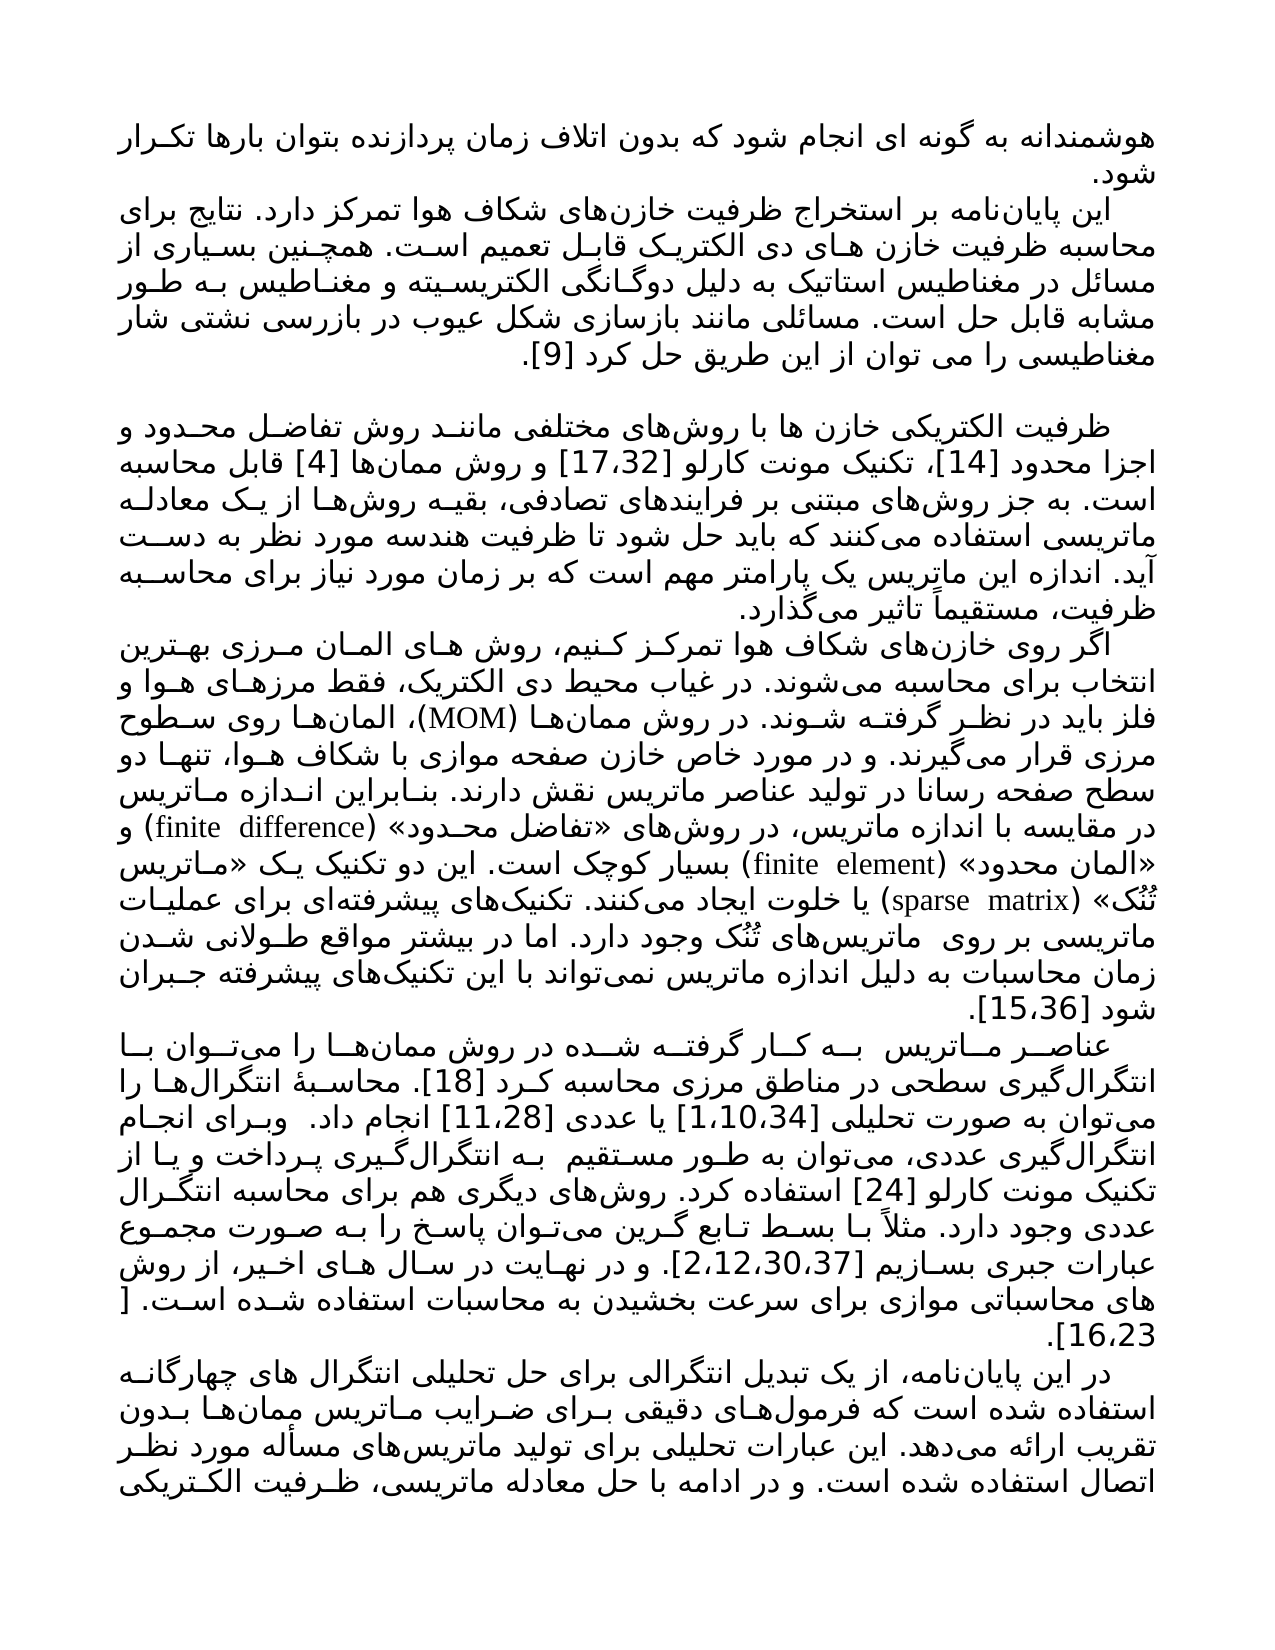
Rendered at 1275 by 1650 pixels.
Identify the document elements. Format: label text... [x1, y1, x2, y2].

text ظرفیت الکتریکی خازن ها با روش‌های مختلفی مانند روش تفاضل محدود و اجزا محدود [14]، تکنیک مونت کارلو [17،32] و روش ممان‌ها [4] قابل محاسبه است. به جز روش‌های مبتنی بر فرایند‌های تصادفی، بقیه روش‌ها از یک معادله ماتریسی استفاده می‌کنند که باید حل شود تا ظرفیت هندسه مورد نظر به دست آید. اندازه این ماتریس یک پارامتر مهم است که بر زمان مورد نیاز برای محاسبه ظرفیت، مستقیماً تاثیر می‌گذارد. [118, 408, 1157, 627]
text در این پایان‌نامه، از یک تبدیل انتگرالی برای حل تحلیلی انتگرال های چهارگانه استفاده شده است که فرمول‌های دقیقی برای ضرایب ماتریس ممان‌ها بدون تقریب ارائه می‌دهد. این عبارات تحلیلی برای تولید ماتریس‌های مسأله مورد نظر اتصال استفاده شده است. و در ادامه با حل معادله ماتریسی، ظرفیت الکتریکی [118, 1354, 1157, 1499]
text این پایان‌نامه بر استخراج ظرفیت خازن‌های شکاف هوا تمرکز دارد. نتایج برای محاسبه ظرفیت خازن های دی الکتریک قابل تعمیم است. همچنین بسیاری از مسائل در مغناطیس استاتیک به دلیل دوگانگی الکتریسیته و مغناطیس به طور مشابه قابل حل است. مسائلی مانند بازسازی شکل عیوب در بازرسی نشتی شار مغناطیسی را می توان از این طریق حل کرد [9]. [118, 191, 1157, 373]
text عناصر ماتریس به کار گرفته شده در روش ممان‌ها را می‌توان با انتگرال‌گیری سطحی در مناطق مرزی محاسبه کرد [18]. محاسبهٔ انتگرال‌ها را می‌توان به صورت تحلیلی [1،10،34] یا عددی [11،28] انجام داد. وبرای انجام انتگرال‌گیری عددی، می‌توان به طور مستقیم به انتگرال‌گیری پرداخت و یا از تکنیک مونت کارلو [24] استفاده کرد. روش‌های دیگری هم برای محاسبه انتگرال عددی وجود دارد. مثلاً با بسط تابع گرین می‌توان پاسخ را به صورت مجموع عبارات جبری بسازیم [2،12،30،37]. و در نهایت در سال های اخیر، از روش های محاسباتی موازی برای سرعت بخشیدن به محاسبات استفاده شده است. [16،23]. [118, 1027, 1157, 1354]
text اگر روی خازن‌های شکاف هوا تمرکز کنیم، روش های المان مرزی بهترین انتخاب برای محاسبه می‌شوند. در غیاب محیط دی الکتریک، فقط مرزهای هوا و فلز باید در نظر گرفته شوند. در روش ممان‌ها (MOM)، المان‌ها روی سطوح مرزی قرار می‌گیرند. و در مورد خاص خازن صفحه موازی با شکاف هوا، تنها دو سطح صفحه رسانا در تولید عناصر ماتریس نقش دارند. بنابراین اندازه ماتریس در مقایسه با اندازه ماتریس، در روش‌های «تفاضل محدود» (finite difference) و «المان محدود» (finite element) بسیار کوچک است. این دو تکنیک یک «ماتریس تُنُک» (sparse matrix) یا خلوت ایجاد می‌کنند. تکنیک‌های پیشرفته‌ای برای عملیات ماتریسی بر روی ماتریس‌های تُنُک وجود دارد. اما در بیشتر مواقع طولانی شدن زمان محاسبات به دلیل اندازه ماتریس نمی‌تواند با این تکنیک‌های پیشرفته جبران شود [15،36]. [118, 627, 1157, 1027]
text برای حل یک "مسئله معکوس"، ابتدا به یک راه سریع و دقیق برای حل "مسئله مستقیم" نیاز داریم. این به این معنی است که محاسبه ظرفیت باید هوشمندانه به گونه ای انجام شود که بدون اتلاف زمان پردازنده بتوان بارها تکرار شود. [118, 118, 1157, 191]
